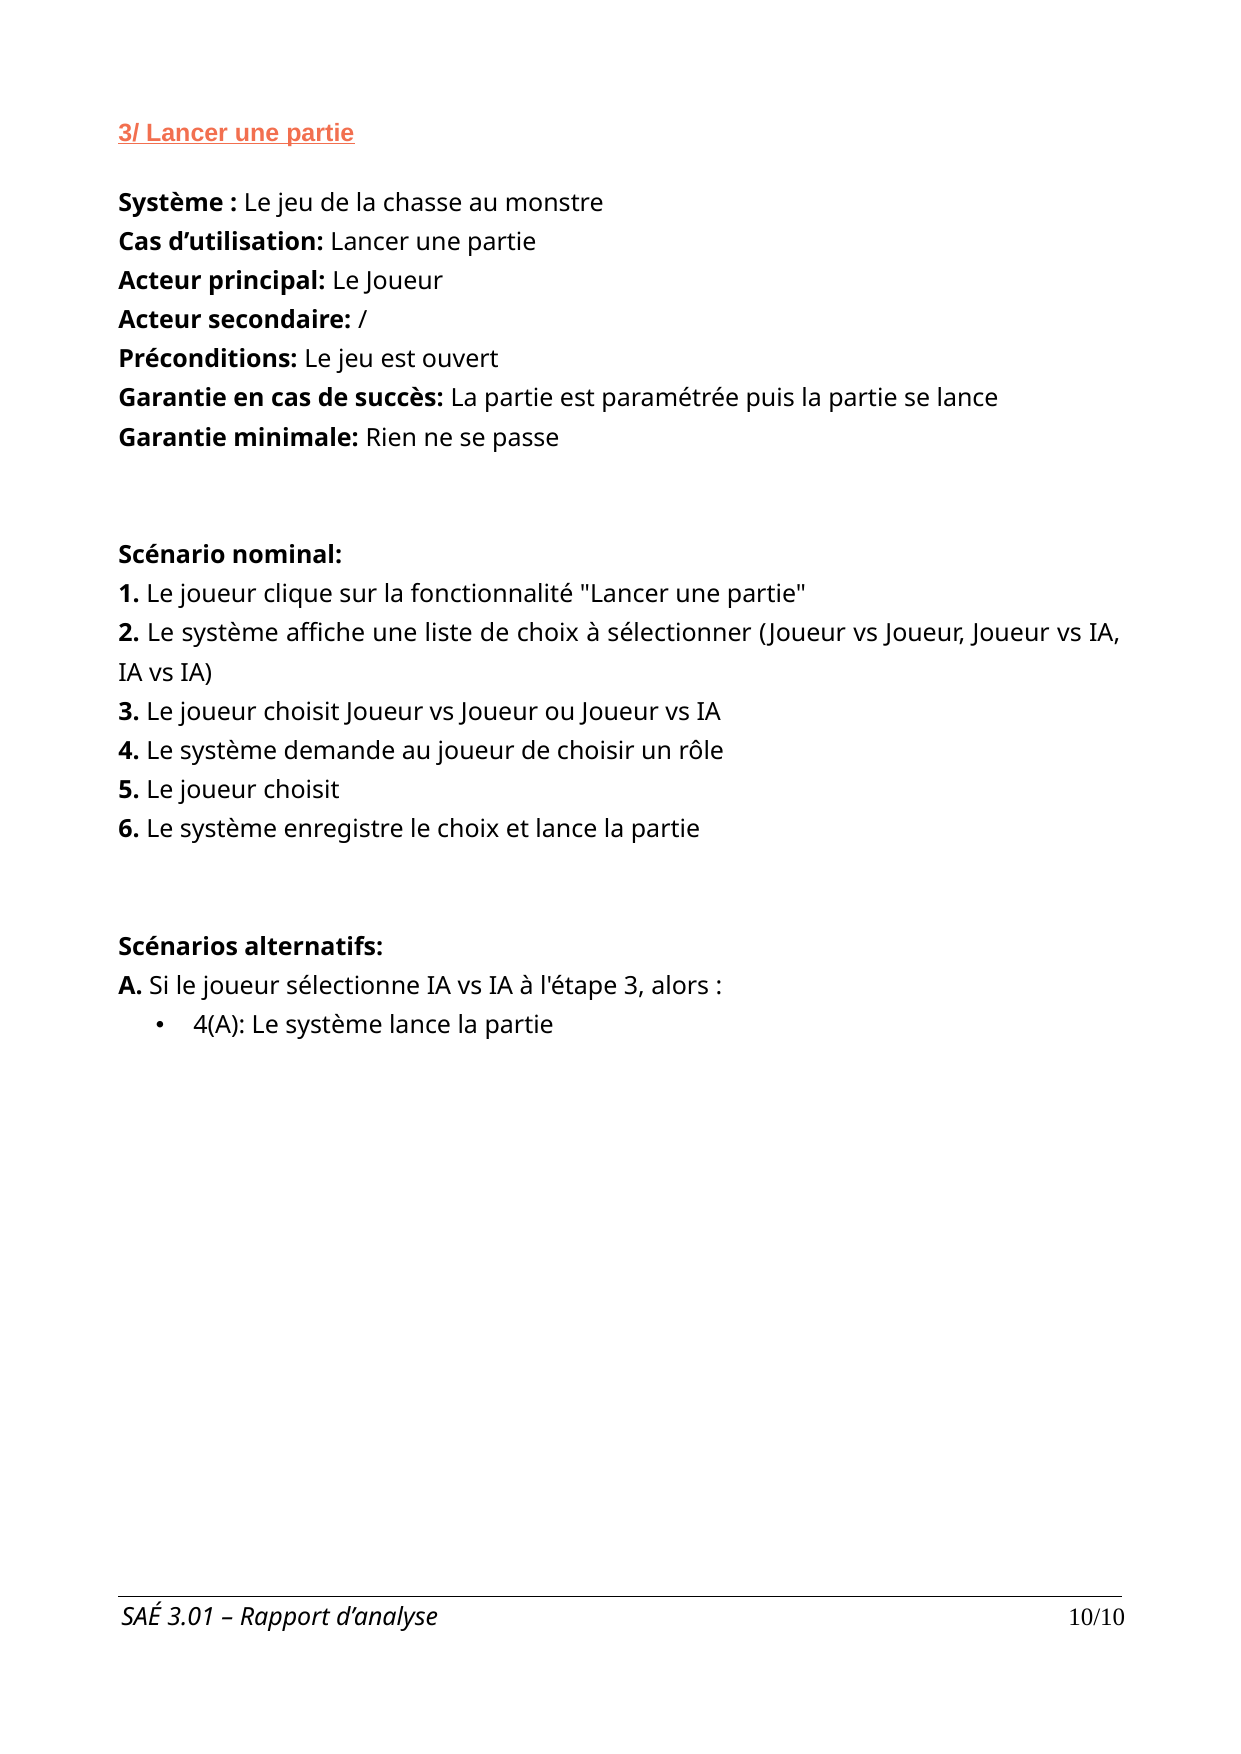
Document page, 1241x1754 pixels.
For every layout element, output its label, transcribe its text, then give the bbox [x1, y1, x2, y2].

text 3. Le joueur choisit Joueur vs Joueur ou Joueur vs IA [118, 693, 1122, 727]
text 4. Le système demande au joueur de choisir un rôle [118, 732, 1122, 767]
text 6. Le système enregistre le choix et lance la partie [118, 811, 1122, 845]
text Système : Le jeu de la chasse au monstre [118, 184, 1122, 218]
text 5. Le joueur choisit [118, 772, 1122, 806]
text 2. Le système affiche une liste de choix à sélectionner (Joueur vs Joueur, Joueur vs IA, IA vs IA) [118, 615, 1122, 688]
text 1. Le joueur clique sur la fonctionnalité "Lancer une partie" [118, 576, 1122, 610]
text Garantie en cas de succès: La partie est paramétrée puis la partie se lance [118, 380, 1122, 414]
text A. Si le joueur sélectionne IA vs IA à l'étape 3, alors : [118, 967, 1122, 1002]
text Scénario nominal: [118, 537, 1122, 571]
text Acteur secondaire: / [118, 302, 1122, 336]
list 4(A): Le système lance la partie [156, 1007, 1122, 1041]
text Préconditions: Le jeu est ouvert [118, 341, 1122, 375]
text Acteur principal: Le Joueur [118, 262, 1122, 297]
text 3/ Lancer une partie [118, 118, 1122, 147]
text Cas d’utilisation: Lancer une partie [118, 223, 1122, 257]
text Scénarios alternatifs: [118, 928, 1122, 962]
text Garantie minimale: Rien ne se passe [118, 419, 1122, 453]
